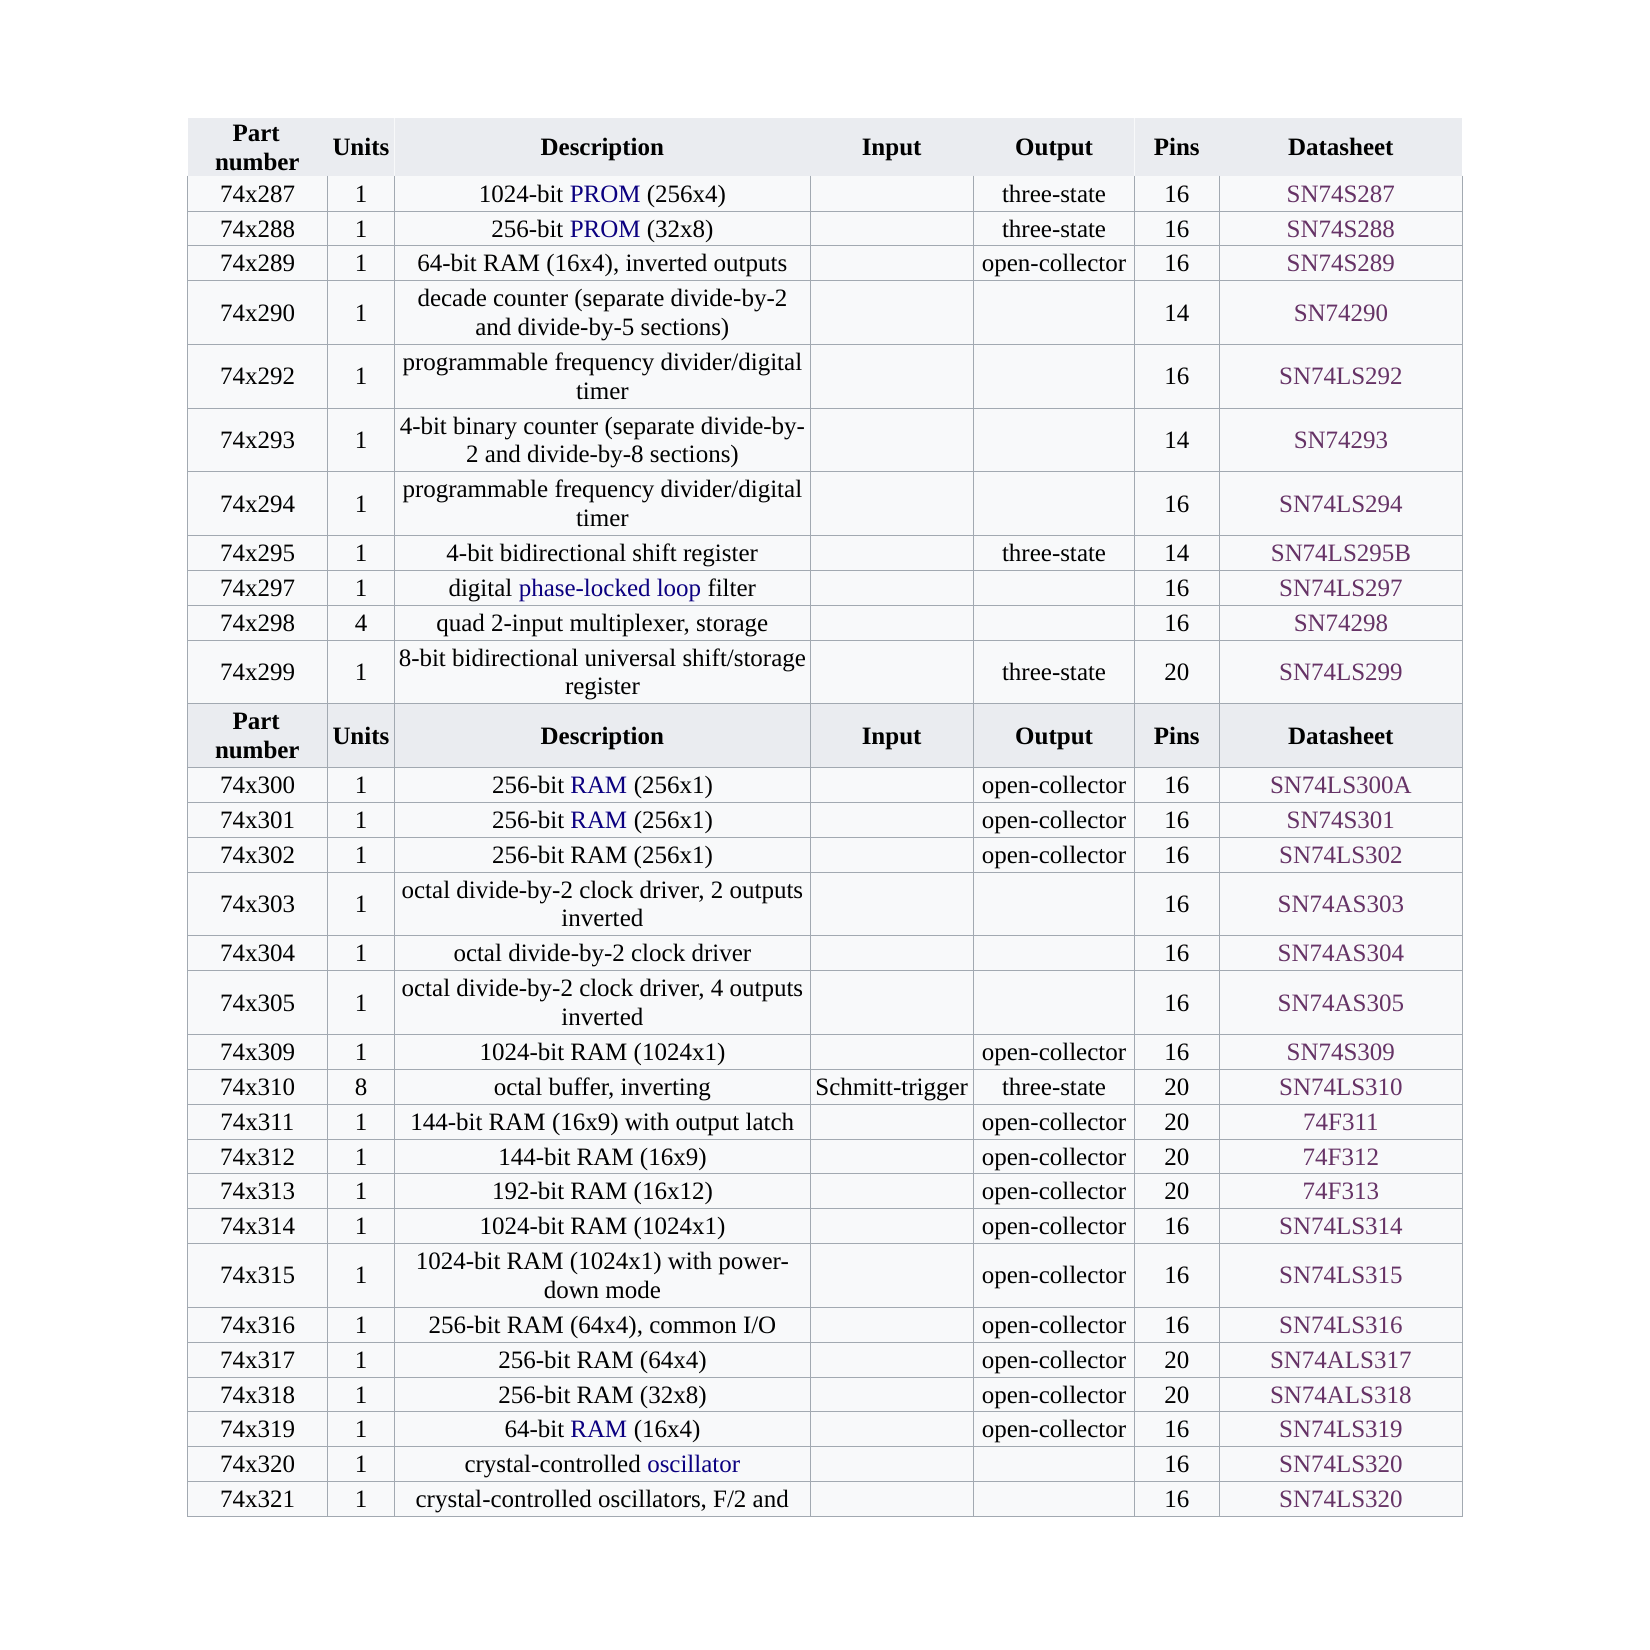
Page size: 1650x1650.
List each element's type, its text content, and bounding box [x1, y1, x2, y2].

table_cell 74x290 [188, 281, 327, 344]
table_cell [974, 345, 1134, 408]
table_cell [811, 838, 973, 872]
table_cell SN74AS305 [1220, 971, 1462, 1034]
table_cell 1 [328, 1244, 394, 1307]
table_cell 1 [328, 873, 394, 935]
table_cell three-state [974, 536, 1134, 570]
table_cell SN74LS319 [1220, 1412, 1462, 1446]
table_cell SN74LS314 [1220, 1209, 1462, 1243]
table_cell [811, 212, 973, 245]
table_cell open-collector [974, 1035, 1134, 1069]
table_cell 1 [328, 1209, 394, 1243]
table_cell 74F311 [1220, 1105, 1462, 1138]
table_cell 8-bit bidirectional universal shift/storage register [395, 641, 810, 703]
table_cell digital phase-locked loop filter [395, 571, 810, 605]
table_cell 256-bit RAM (256x1) [395, 803, 810, 837]
table_cell 16 [1135, 1244, 1219, 1307]
table_cell 16 [1135, 838, 1219, 872]
table_cell 16 [1135, 1482, 1219, 1516]
table_header Datasheet [1219, 118, 1462, 176]
table_cell programmable frequency divider/digital timer [395, 472, 810, 535]
table_cell SN74LS300A [1220, 768, 1462, 802]
table_cell 1 [328, 1482, 394, 1516]
table_cell 74x312 [188, 1140, 327, 1173]
table_cell 16 [1135, 768, 1219, 802]
table_cell 74x318 [188, 1378, 327, 1411]
table_cell 16 [1135, 212, 1219, 245]
table_cell 20 [1135, 1343, 1219, 1377]
table_cell 16 [1135, 176, 1219, 211]
table_cell 1 [328, 936, 394, 970]
table_cell 16 [1135, 472, 1219, 535]
table_cell 1 [328, 1447, 394, 1481]
table_cell 74x311 [188, 1105, 327, 1138]
table_cell 16 [1135, 606, 1219, 639]
table_cell open-collector [974, 768, 1134, 802]
table_cell 74x300 [188, 768, 327, 802]
table_cell 20 [1135, 1140, 1219, 1173]
table_cell SN74S289 [1220, 246, 1462, 280]
table_cell [811, 641, 973, 703]
table_cell 74x287 [188, 176, 327, 211]
table_cell 1 [328, 1343, 394, 1377]
table_cell 1 [328, 1035, 394, 1069]
table_cell 16 [1135, 1447, 1219, 1481]
table_cell open-collector [974, 1308, 1134, 1342]
table_cell 4 [328, 606, 394, 639]
table_cell [811, 281, 973, 344]
table_cell 144-bit RAM (16x9) with output latch [395, 1105, 810, 1138]
table_cell SN74S309 [1220, 1035, 1462, 1069]
table_cell programmable frequency divider/digital timer [395, 345, 810, 408]
table_cell [811, 1140, 973, 1173]
table_cell SN74LS320 [1220, 1482, 1462, 1516]
table_cell 20 [1135, 1174, 1219, 1208]
table_cell 74x297 [188, 571, 327, 605]
table_cell 4-bit bidirectional shift register [395, 536, 810, 570]
table_cell 256-bit RAM (256x1) [395, 768, 810, 802]
table_cell 256-bit RAM (64x4) [395, 1343, 810, 1377]
table_cell 74x288 [188, 212, 327, 245]
table_cell open-collector [974, 1343, 1134, 1377]
table_cell Datasheet [1220, 704, 1462, 767]
table_cell 1024-bit RAM (1024x1) [395, 1209, 810, 1243]
table_cell SN74290 [1220, 281, 1462, 344]
table_cell 1 [328, 1140, 394, 1173]
table_cell [811, 246, 973, 280]
table_cell 16 [1135, 803, 1219, 837]
table_cell open-collector [974, 1140, 1134, 1173]
table_cell 20 [1135, 1105, 1219, 1138]
table_cell [811, 1105, 973, 1138]
table_cell 74x315 [188, 1244, 327, 1307]
table_cell 1024-bit RAM (1024x1) with power-down mode [395, 1244, 810, 1307]
table_cell 1 [328, 212, 394, 245]
table_cell 74x301 [188, 803, 327, 837]
table_cell 1 [328, 971, 394, 1034]
table_cell 1 [328, 641, 394, 703]
table_cell 16 [1135, 1308, 1219, 1342]
table_cell 16 [1135, 1209, 1219, 1243]
table_cell 1 [328, 345, 394, 408]
table_header Pins [1135, 118, 1219, 176]
table_cell [974, 873, 1134, 935]
table_cell open-collector [974, 246, 1134, 280]
table_cell 74x309 [188, 1035, 327, 1069]
table_cell SN74LS294 [1220, 472, 1462, 535]
table_cell [811, 1343, 973, 1377]
table_cell octal divide-by-2 clock driver [395, 936, 810, 970]
table_cell 74x293 [188, 409, 327, 471]
table_cell SN74AS303 [1220, 873, 1462, 935]
table_cell [811, 1209, 973, 1243]
table_cell SN74LS316 [1220, 1308, 1462, 1342]
table_cell 256-bit PROM (32x8) [395, 212, 810, 245]
table_cell three-state [974, 1070, 1134, 1103]
table_cell 16 [1135, 971, 1219, 1034]
table_cell 74x294 [188, 472, 327, 535]
table_cell 74x314 [188, 1209, 327, 1243]
table_cell [811, 1447, 973, 1481]
table_cell 74x289 [188, 246, 327, 280]
table_cell 74x302 [188, 838, 327, 872]
table_cell [811, 409, 973, 471]
table_cell [811, 1174, 973, 1208]
table_cell [811, 873, 973, 935]
table_cell 1 [328, 571, 394, 605]
table_cell three-state [974, 641, 1134, 703]
table_cell open-collector [974, 1209, 1134, 1243]
table_cell 64-bit RAM (16x4), inverted outputs [395, 246, 810, 280]
table_cell [811, 472, 973, 535]
table_cell SN74LS315 [1220, 1244, 1462, 1307]
table_cell 14 [1135, 409, 1219, 471]
table_cell 20 [1135, 641, 1219, 703]
table_cell [811, 606, 973, 639]
table_cell [811, 571, 973, 605]
table_cell 144-bit RAM (16x9) [395, 1140, 810, 1173]
table_cell three-state [974, 212, 1134, 245]
table_cell 74x304 [188, 936, 327, 970]
table_cell 74x313 [188, 1174, 327, 1208]
table_cell SN74S287 [1220, 176, 1462, 211]
table_cell 1 [328, 1105, 394, 1138]
table_cell 74x299 [188, 641, 327, 703]
table_cell Input [811, 704, 973, 767]
table_cell 16 [1135, 873, 1219, 935]
table_cell [811, 1244, 973, 1307]
table_cell crystal-controlled oscillators, F/2 and [395, 1482, 810, 1516]
table_cell 14 [1135, 281, 1219, 344]
table_cell 16 [1135, 246, 1219, 280]
table_cell SN74LS292 [1220, 345, 1462, 408]
table_cell open-collector [974, 1412, 1134, 1446]
table_cell [974, 1482, 1134, 1516]
table_cell SN74AS304 [1220, 936, 1462, 970]
table_header Units [327, 118, 394, 176]
table_cell open-collector [974, 1174, 1134, 1208]
table_cell [811, 345, 973, 408]
table_cell 1 [328, 281, 394, 344]
table_cell 64-bit RAM (16x4) [395, 1412, 810, 1446]
table_cell [974, 936, 1134, 970]
table_cell 14 [1135, 536, 1219, 570]
table_cell 74x303 [188, 873, 327, 935]
table_cell 192-bit RAM (16x12) [395, 1174, 810, 1208]
table_cell [974, 971, 1134, 1034]
table_cell open-collector [974, 838, 1134, 872]
table_cell crystal-controlled oscillator [395, 1447, 810, 1481]
table_cell 1 [328, 176, 394, 211]
table_cell [974, 571, 1134, 605]
table_cell 1 [328, 1174, 394, 1208]
table_cell 74x319 [188, 1412, 327, 1446]
table_cell [974, 606, 1134, 639]
table_cell 74x317 [188, 1343, 327, 1377]
table_cell SN74LS295B [1220, 536, 1462, 570]
table_header Output [973, 118, 1134, 176]
table_cell Units [328, 704, 394, 767]
table_cell 74x292 [188, 345, 327, 408]
table_cell [811, 536, 973, 570]
table_cell SN74LS320 [1220, 1447, 1462, 1481]
table_cell 20 [1135, 1070, 1219, 1103]
table_cell open-collector [974, 1244, 1134, 1307]
table_cell 1 [328, 1308, 394, 1342]
table_cell 16 [1135, 1035, 1219, 1069]
table_header Part number [188, 118, 327, 176]
table_cell 256-bit RAM (256x1) [395, 838, 810, 872]
table_cell octal divide-by-2 clock driver, 2 outputs inverted [395, 873, 810, 935]
table_cell Part number [188, 704, 327, 767]
table_cell [811, 971, 973, 1034]
table_cell [811, 768, 973, 802]
table_cell 1 [328, 472, 394, 535]
table_cell decade counter (separate divide-by-2 and divide-by-5 sections) [395, 281, 810, 344]
table_cell three-state [974, 176, 1134, 211]
table_cell [811, 176, 973, 211]
table_cell 4-bit binary counter (separate divide-by-2 and divide-by-8 sections) [395, 409, 810, 471]
table_cell 1 [328, 803, 394, 837]
table_cell 1 [328, 838, 394, 872]
table_cell 1 [328, 246, 394, 280]
table_cell 74x321 [188, 1482, 327, 1516]
table_cell SN74293 [1220, 409, 1462, 471]
table_cell [974, 472, 1134, 535]
table_cell 256-bit RAM (64x4), common I/O [395, 1308, 810, 1342]
table_cell 74F312 [1220, 1140, 1462, 1173]
table_cell 74x295 [188, 536, 327, 570]
table_header Description [395, 118, 810, 176]
table_cell [811, 803, 973, 837]
table_cell 1 [328, 1378, 394, 1411]
table_cell [974, 409, 1134, 471]
table_cell SN74S288 [1220, 212, 1462, 245]
table_cell octal divide-by-2 clock driver, 4 outputs inverted [395, 971, 810, 1034]
table_cell [811, 1308, 973, 1342]
table_cell open-collector [974, 1378, 1134, 1411]
table_cell 8 [328, 1070, 394, 1103]
table_cell 256-bit RAM (32x8) [395, 1378, 810, 1411]
table_cell 1 [328, 1412, 394, 1446]
table_cell quad 2-input multiplexer, storage [395, 606, 810, 639]
table_cell [811, 936, 973, 970]
table_cell [974, 281, 1134, 344]
table_cell 16 [1135, 1412, 1219, 1446]
table_cell SN74298 [1220, 606, 1462, 639]
table_cell Schmitt-trigger [811, 1070, 973, 1103]
table_cell 74x305 [188, 971, 327, 1034]
table_cell 1024-bit PROM (256x4) [395, 176, 810, 211]
table_cell [811, 1482, 973, 1516]
table_cell [974, 1447, 1134, 1481]
table_cell Description [395, 704, 810, 767]
table_cell SN74LS310 [1220, 1070, 1462, 1103]
table_cell 74x316 [188, 1308, 327, 1342]
table_cell SN74ALS317 [1220, 1343, 1462, 1377]
table_cell 16 [1135, 936, 1219, 970]
table_cell [811, 1412, 973, 1446]
table_cell [811, 1378, 973, 1411]
table_cell 16 [1135, 571, 1219, 605]
table_cell 1 [328, 536, 394, 570]
table_cell open-collector [974, 1105, 1134, 1138]
table_cell [811, 1035, 973, 1069]
table_cell 20 [1135, 1378, 1219, 1411]
table_header Input [810, 118, 973, 176]
table_cell 1 [328, 409, 394, 471]
table_cell 1024-bit RAM (1024x1) [395, 1035, 810, 1069]
table_cell 74F313 [1220, 1174, 1462, 1208]
table_cell 74x320 [188, 1447, 327, 1481]
table_cell SN74ALS318 [1220, 1378, 1462, 1411]
table_cell 74x298 [188, 606, 327, 639]
table_cell SN74LS297 [1220, 571, 1462, 605]
table_cell open-collector [974, 803, 1134, 837]
table_cell SN74S301 [1220, 803, 1462, 837]
table_cell 74x310 [188, 1070, 327, 1103]
table_cell Output [974, 704, 1134, 767]
table_cell SN74LS302 [1220, 838, 1462, 872]
table_cell SN74LS299 [1220, 641, 1462, 703]
table_cell 16 [1135, 345, 1219, 408]
table_cell 1 [328, 768, 394, 802]
table_cell octal buffer, inverting [395, 1070, 810, 1103]
table_cell Pins [1135, 704, 1219, 767]
